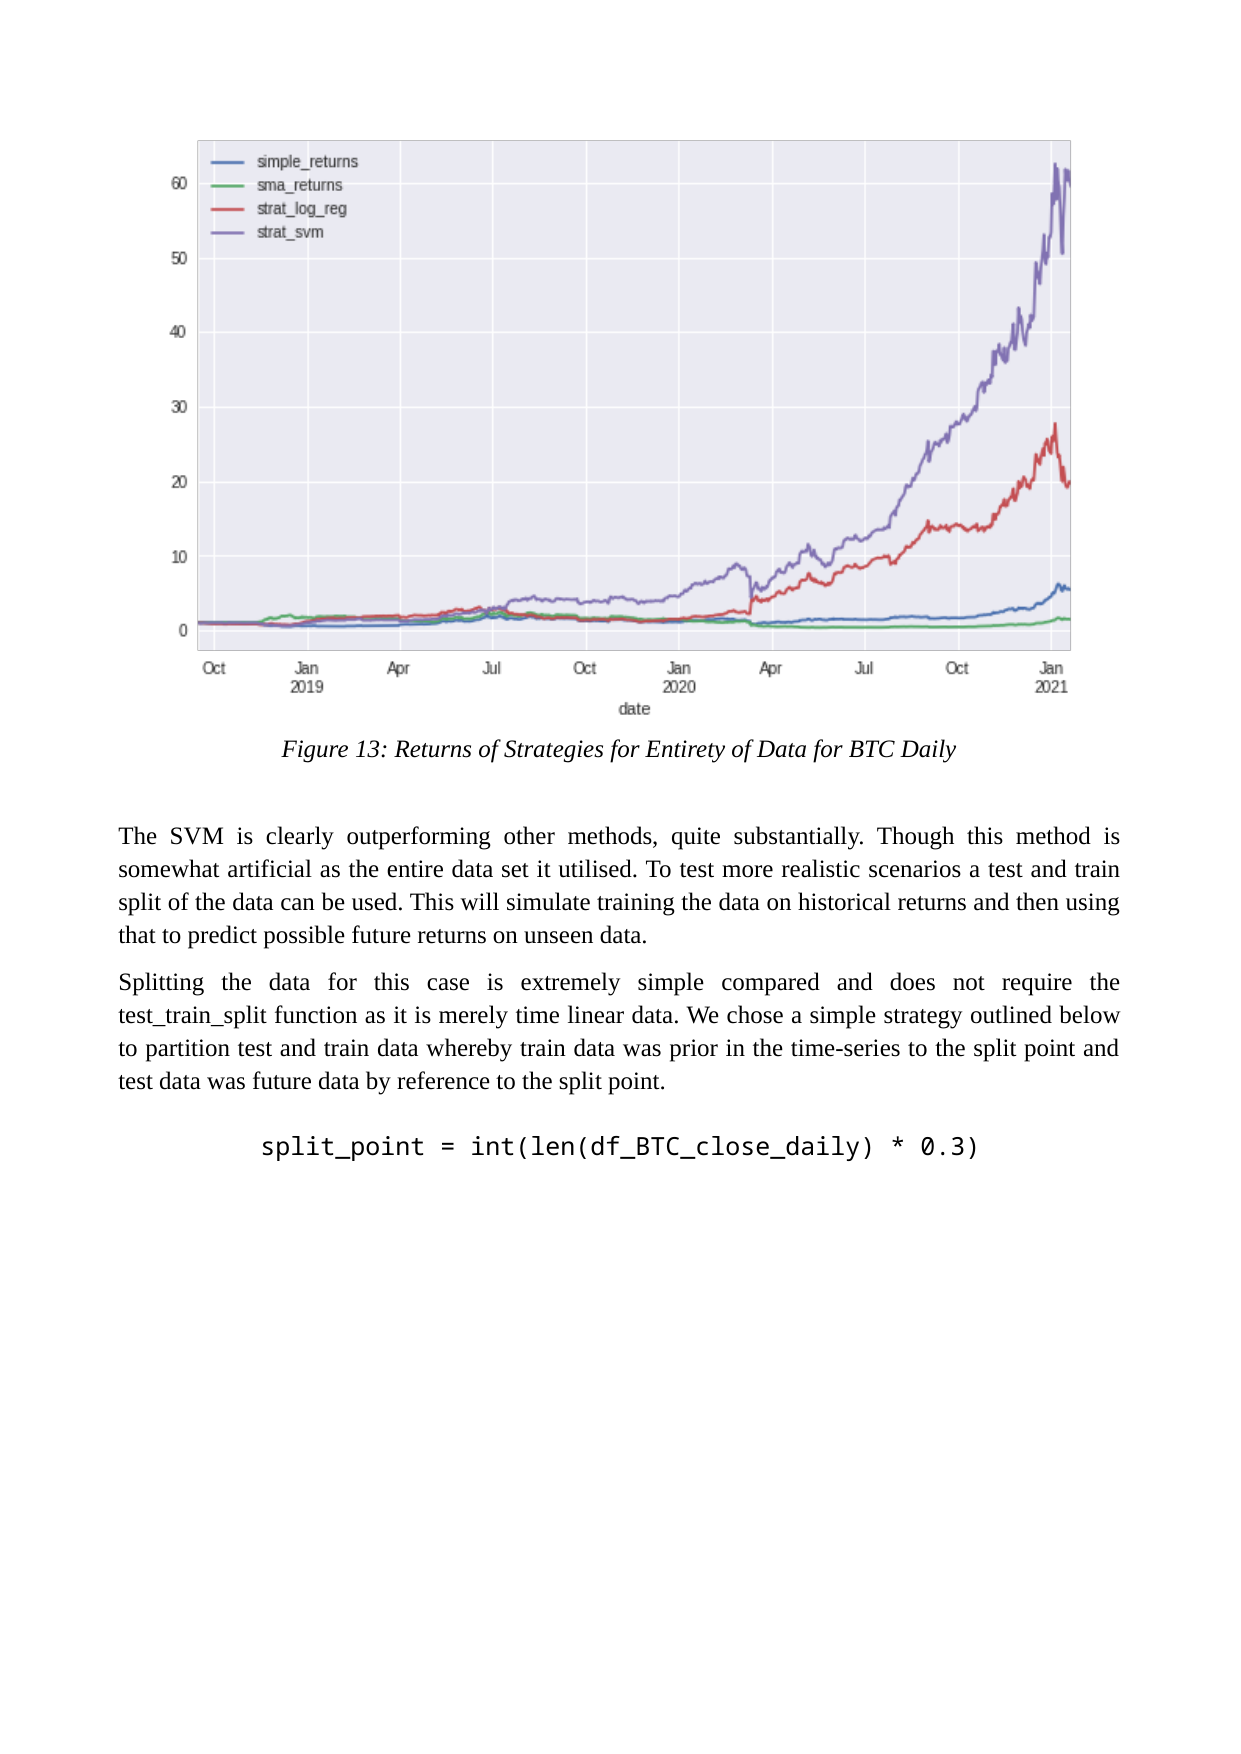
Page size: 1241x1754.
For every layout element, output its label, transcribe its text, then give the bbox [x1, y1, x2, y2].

text Figure 13: Returns of Strategies for Entirety of Data for BTC Daily [159, 729, 1081, 763]
picture [159, 130, 1082, 729]
text split_point = int(len(df_BTC_close_daily) * 0.3) [118, 1128, 1122, 1162]
text The SVM is clearly outperforming other methods, quite substantially. Though this method is somewhat artificial as the entire data set it utilised. To test more realistic scenarios a test and train split of the data can be used. This will simulate training the data on historical returns and then using that to predict possible future returns on unseen data. [118, 821, 1122, 948]
text Splitting the data for this case is extremely simple compared and does not require the test_train_split function as it is merely time linear data. We chose a simple strategy outlined below to partition test and train data whereby train data was prior in the time-series to the split point and test data was future data by reference to the split point. [118, 967, 1122, 1095]
